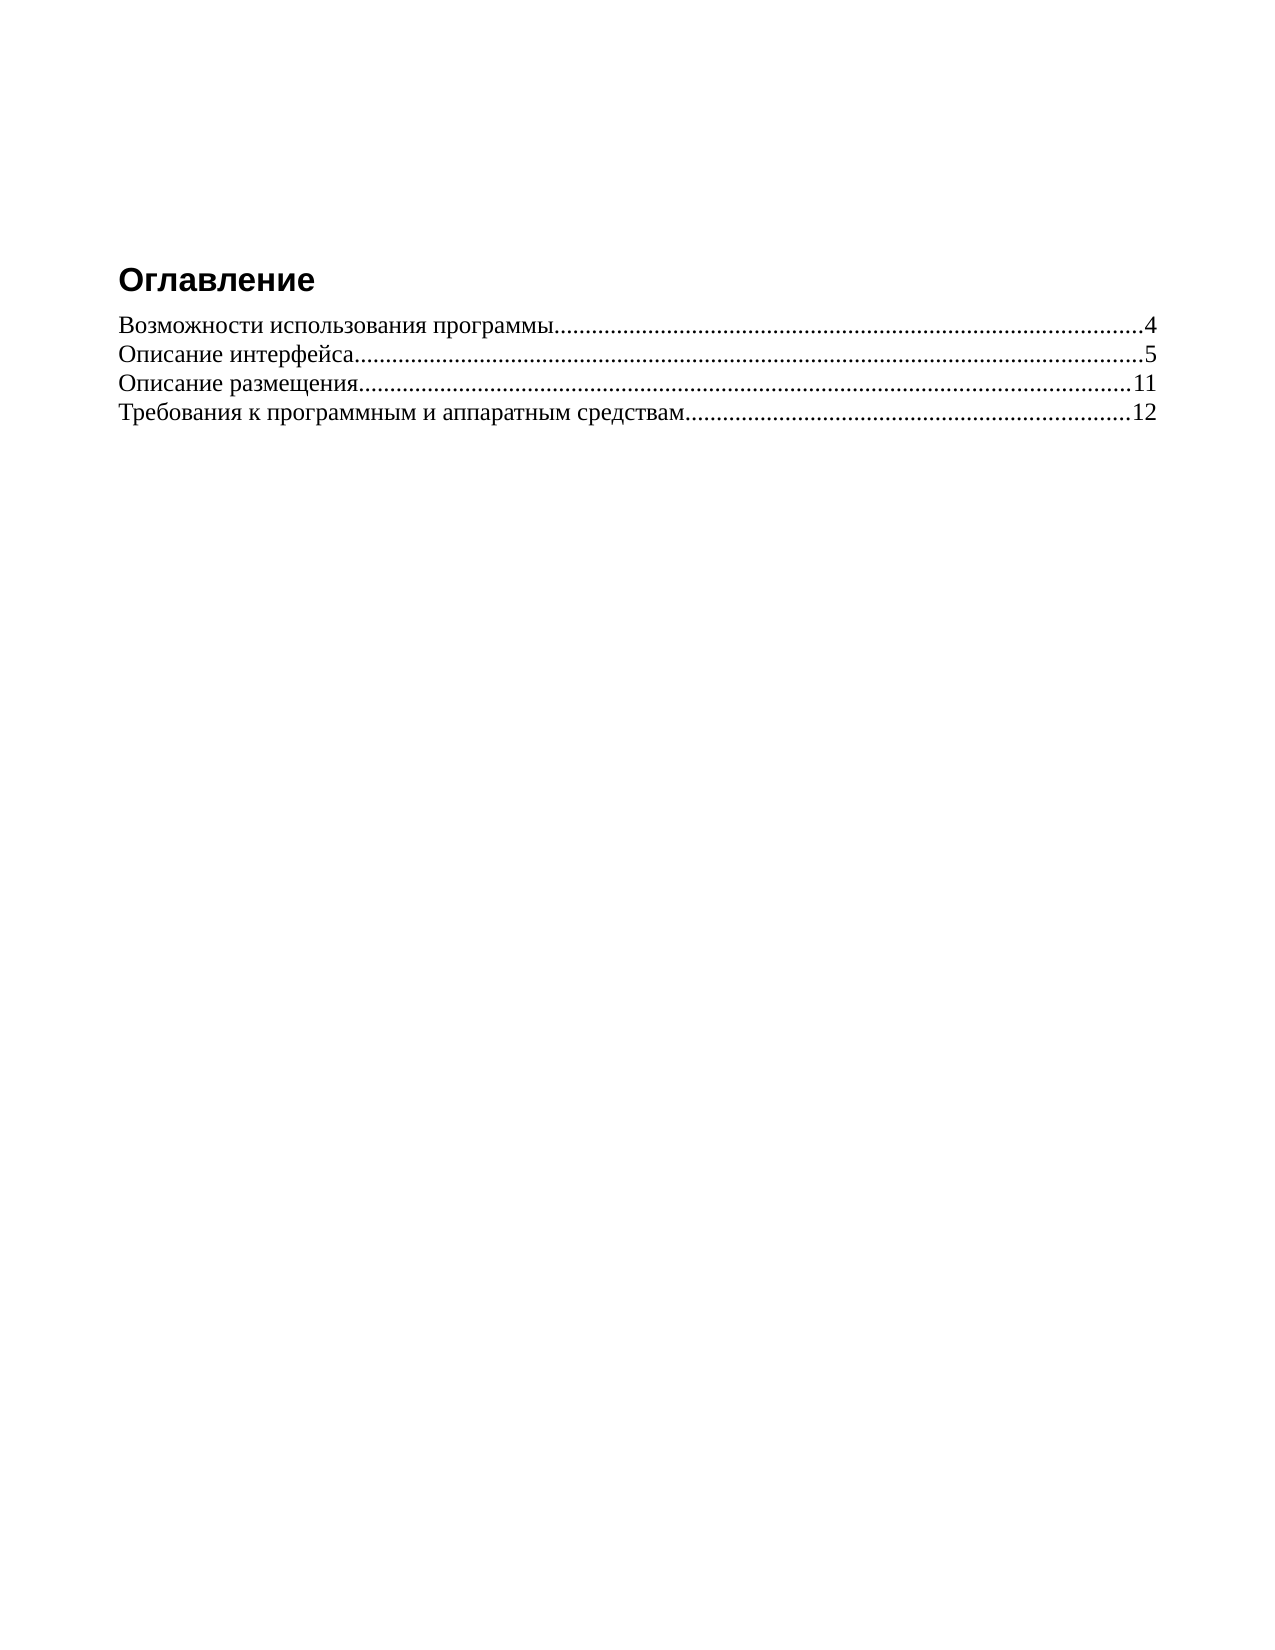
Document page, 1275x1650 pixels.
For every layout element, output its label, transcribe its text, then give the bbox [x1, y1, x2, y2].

text Описание размещения 11 [118, 368, 1157, 397]
text Возможности использования программы 4 [118, 311, 1157, 339]
text Описание интерфейса 5 [118, 339, 1157, 368]
text Требования к программным и аппаратным средствам 12 [118, 397, 1157, 426]
subtitle Оглавление [118, 259, 1157, 298]
